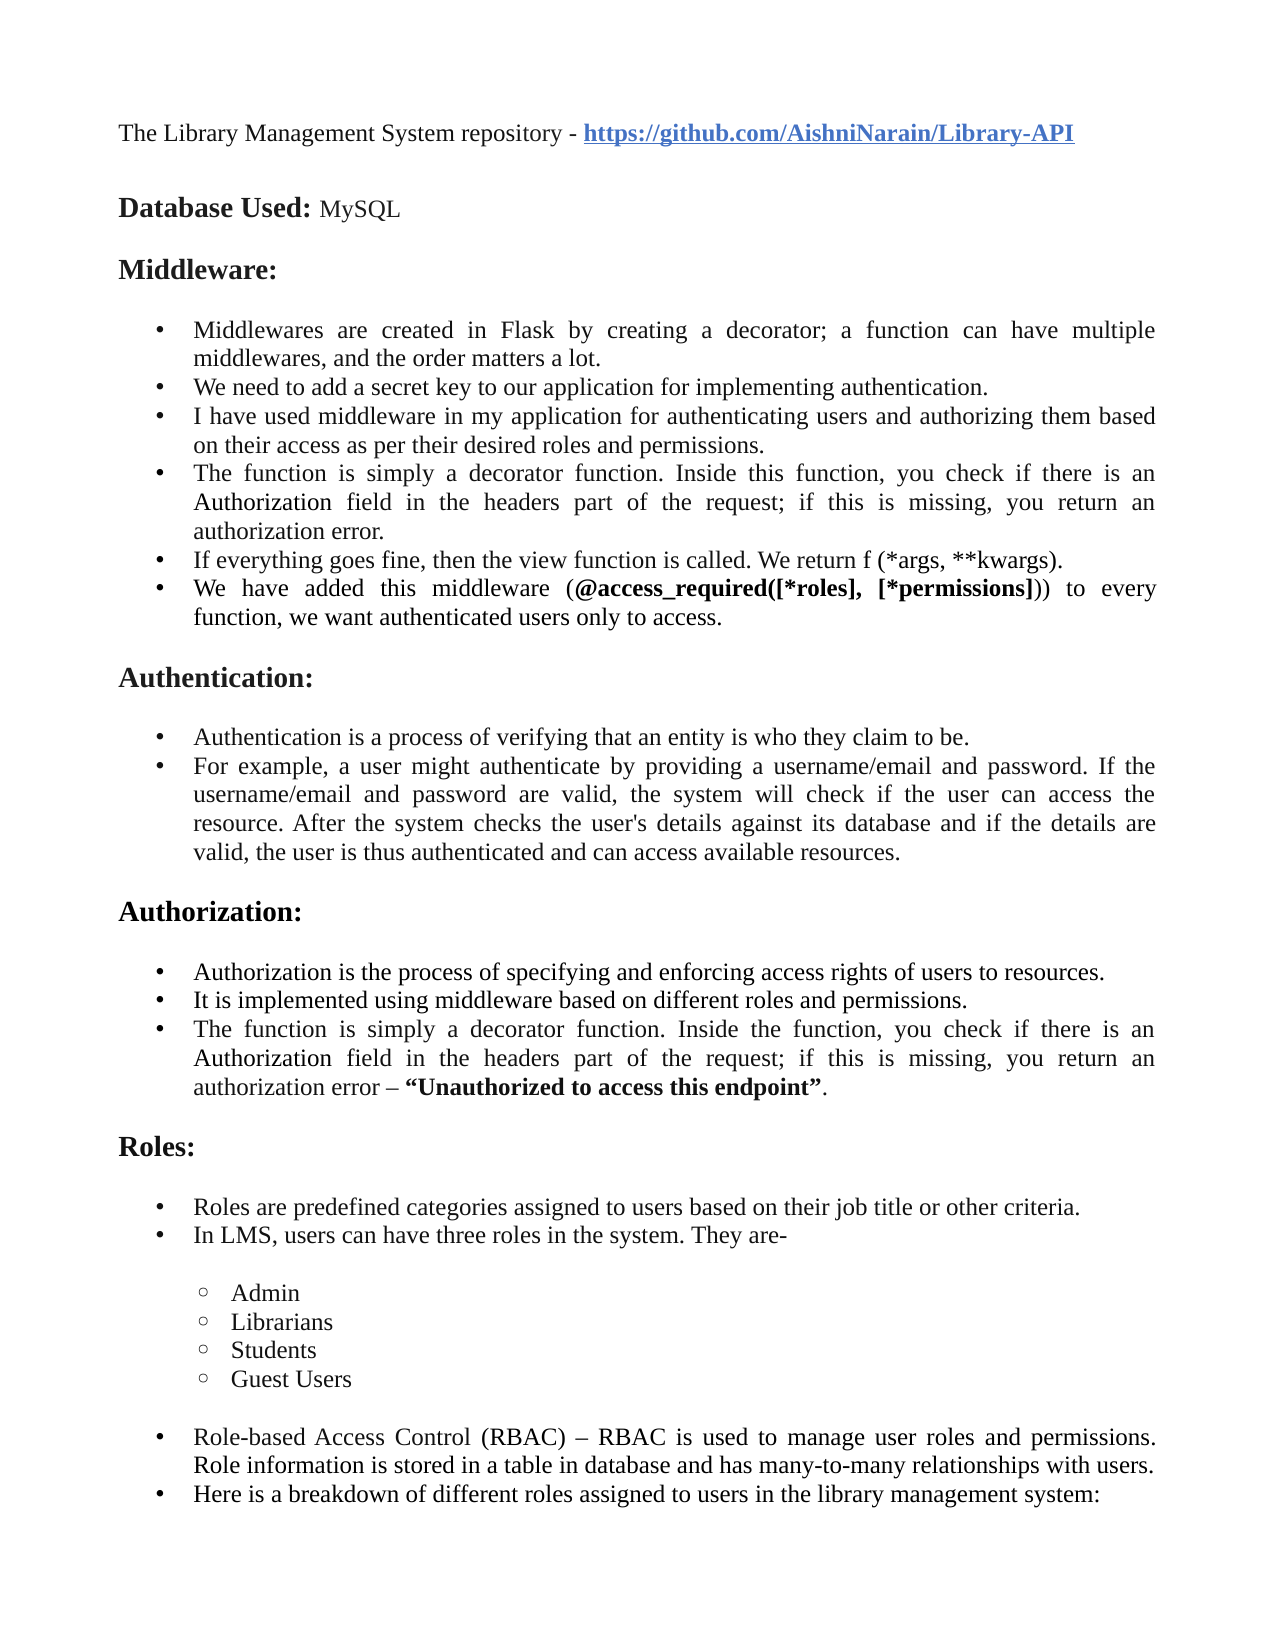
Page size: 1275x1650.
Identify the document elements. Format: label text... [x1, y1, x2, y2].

list We have added this middleware (@access_required([*roles], [*permissions])) to every function, we want authenticated users only to access. [156, 573, 1157, 631]
list Admin [193, 1278, 1157, 1307]
text The Library Management System repository - https://github.com/AishniNarain/Library-API [118, 118, 1157, 147]
list Authentication is a process of verifying that an entity is who they claim to be. [156, 722, 1157, 751]
list Authorization is the process of specifying and enforcing access rights of users to resources. [156, 957, 1157, 986]
list Here is a breakdown of different roles assigned to users in the library management system: [156, 1479, 1157, 1508]
text Authorization: [118, 894, 1157, 928]
list Role-based Access Control (RBAC) – RBAC is used to manage user roles and permissions. Role information is stored in a table in database and has many-to-many relationships with users. [156, 1422, 1157, 1479]
list It is implemented using middleware based on different roles and permissions. [156, 986, 1157, 1014]
list Librarians [193, 1307, 1157, 1335]
list Middlewares are created in Flask by creating a decorator; a function can have multiple middlewares, and the order matters a lot. [156, 315, 1157, 372]
list The function is simply a decorator function. Inside the function, you check if there is an Authorization field in the headers part of the request; if this is missing, you return an authorization error – “Unauthorized to access this endpoint”. [156, 1014, 1157, 1101]
text Roles: [118, 1129, 1157, 1163]
list The function is simply a decorator function. Inside this function, you check if there is an Authorization field in the headers part of the request; if this is missing, you return an authorization error. [156, 458, 1157, 545]
list If everything goes fine, then the view function is called. We return f (*args, **kwargs). [156, 545, 1157, 573]
text Authentication: [118, 660, 1157, 693]
text Database Used: MySQL [118, 190, 1157, 224]
text Middleware: [118, 252, 1157, 286]
list Students [193, 1335, 1157, 1364]
list Guest Users [193, 1364, 1157, 1393]
list In LMS, users can have three roles in the system. They are- [156, 1220, 1157, 1249]
list For example, a user might authenticate by providing a username/email and password. If the username/email and password are valid, the system will check if the user can access the resource. After the system checks the user's details against its database and if the details are valid, the user is thus authenticated and can access available resources. [156, 751, 1157, 866]
list We need to add a secret key to our application for implementing authentication. [156, 372, 1157, 401]
list Roles are predefined categories assigned to users based on their job title or other criteria. [156, 1192, 1157, 1220]
list I have used middleware in my application for authenticating users and authorizing them based on their access as per their desired roles and permissions. [156, 401, 1157, 458]
